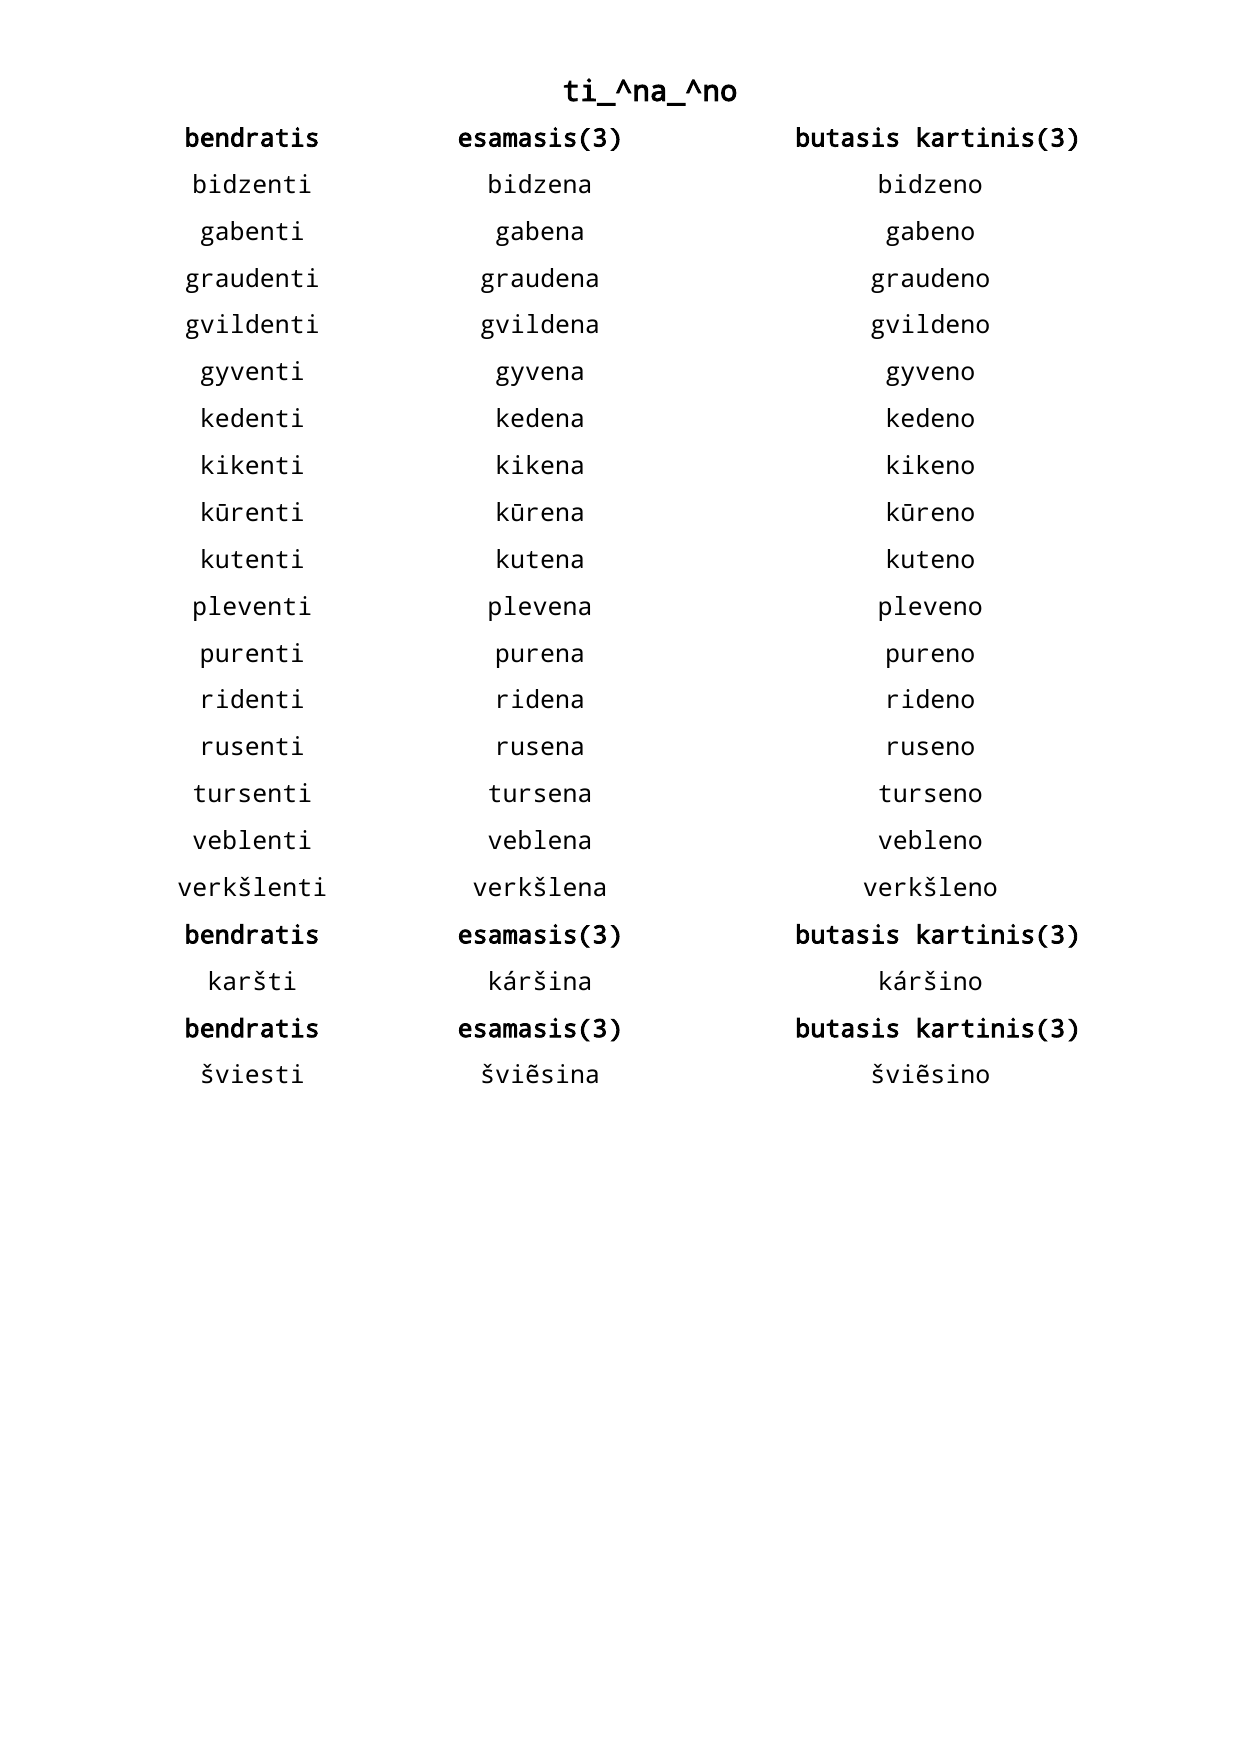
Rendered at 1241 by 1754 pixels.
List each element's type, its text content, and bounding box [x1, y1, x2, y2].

table_cell bidzena [386, 167, 694, 214]
table_cell graudenti [118, 261, 386, 308]
table_cell ridenti [118, 683, 386, 730]
table_cell kikenti [118, 449, 386, 495]
table_cell ridena [386, 683, 694, 730]
table_header butasis kartinis(3) [694, 120, 1181, 167]
table_cell šviẽsino [694, 1058, 1181, 1105]
table_header butasis kartinis(3) [694, 1011, 1181, 1058]
table_header esamasis(3) [386, 917, 694, 964]
table_cell pleventi [118, 589, 386, 636]
table_cell rusena [386, 730, 694, 777]
table_cell verkšlena [386, 870, 694, 917]
table_cell gyveno [694, 355, 1181, 402]
table_cell kūrena [386, 495, 694, 542]
table_header esamasis(3) [386, 120, 694, 167]
table_cell karšti [118, 964, 386, 1011]
table_cell šviesti [118, 1058, 386, 1105]
table_cell gvildeno [694, 308, 1181, 355]
table_cell gabeno [694, 214, 1181, 261]
table_cell kedeno [694, 402, 1181, 448]
table_cell kutena [386, 542, 694, 589]
table_cell šviẽsina [386, 1058, 694, 1105]
table_cell kedena [386, 402, 694, 448]
table_cell bidzenti [118, 167, 386, 214]
table_cell rusenti [118, 730, 386, 777]
table_cell tursenti [118, 777, 386, 823]
table_cell graudeno [694, 261, 1181, 308]
table_cell gyvena [386, 355, 694, 402]
table_header bendratis [118, 120, 386, 167]
table_cell káršina [386, 964, 694, 1011]
table_header butasis kartinis(3) [694, 917, 1181, 964]
table_cell kūrenti [118, 495, 386, 542]
table_cell tursena [386, 777, 694, 823]
table_cell veblenti [118, 824, 386, 870]
table_cell plevena [386, 589, 694, 636]
table_cell rideno [694, 683, 1181, 730]
table_cell pleveno [694, 589, 1181, 636]
table_cell kūreno [694, 495, 1181, 542]
table_cell bidzeno [694, 167, 1181, 214]
table_header esamasis(3) [386, 1011, 694, 1058]
table_cell pureno [694, 636, 1181, 683]
table_cell graudena [386, 261, 694, 308]
table_cell kikena [386, 449, 694, 495]
table_cell purena [386, 636, 694, 683]
table_header bendratis [118, 917, 386, 964]
table_cell káršino [694, 964, 1181, 1011]
table_cell gabena [386, 214, 694, 261]
table_cell turseno [694, 777, 1181, 823]
table_cell kedenti [118, 402, 386, 448]
table_cell gabenti [118, 214, 386, 261]
table_header bendratis [118, 1011, 386, 1058]
subtitle ti_^na_^no [118, 74, 1181, 108]
table_cell gyventi [118, 355, 386, 402]
table_cell gvildenti [118, 308, 386, 355]
table_cell kutenti [118, 542, 386, 589]
table_cell kikeno [694, 449, 1181, 495]
table_cell kuteno [694, 542, 1181, 589]
table_cell ruseno [694, 730, 1181, 777]
table_cell verkšlenti [118, 870, 386, 917]
table_cell vebleno [694, 824, 1181, 870]
table_cell gvildena [386, 308, 694, 355]
table_cell veblena [386, 824, 694, 870]
table_cell verkšleno [694, 870, 1181, 917]
table_cell purenti [118, 636, 386, 683]
